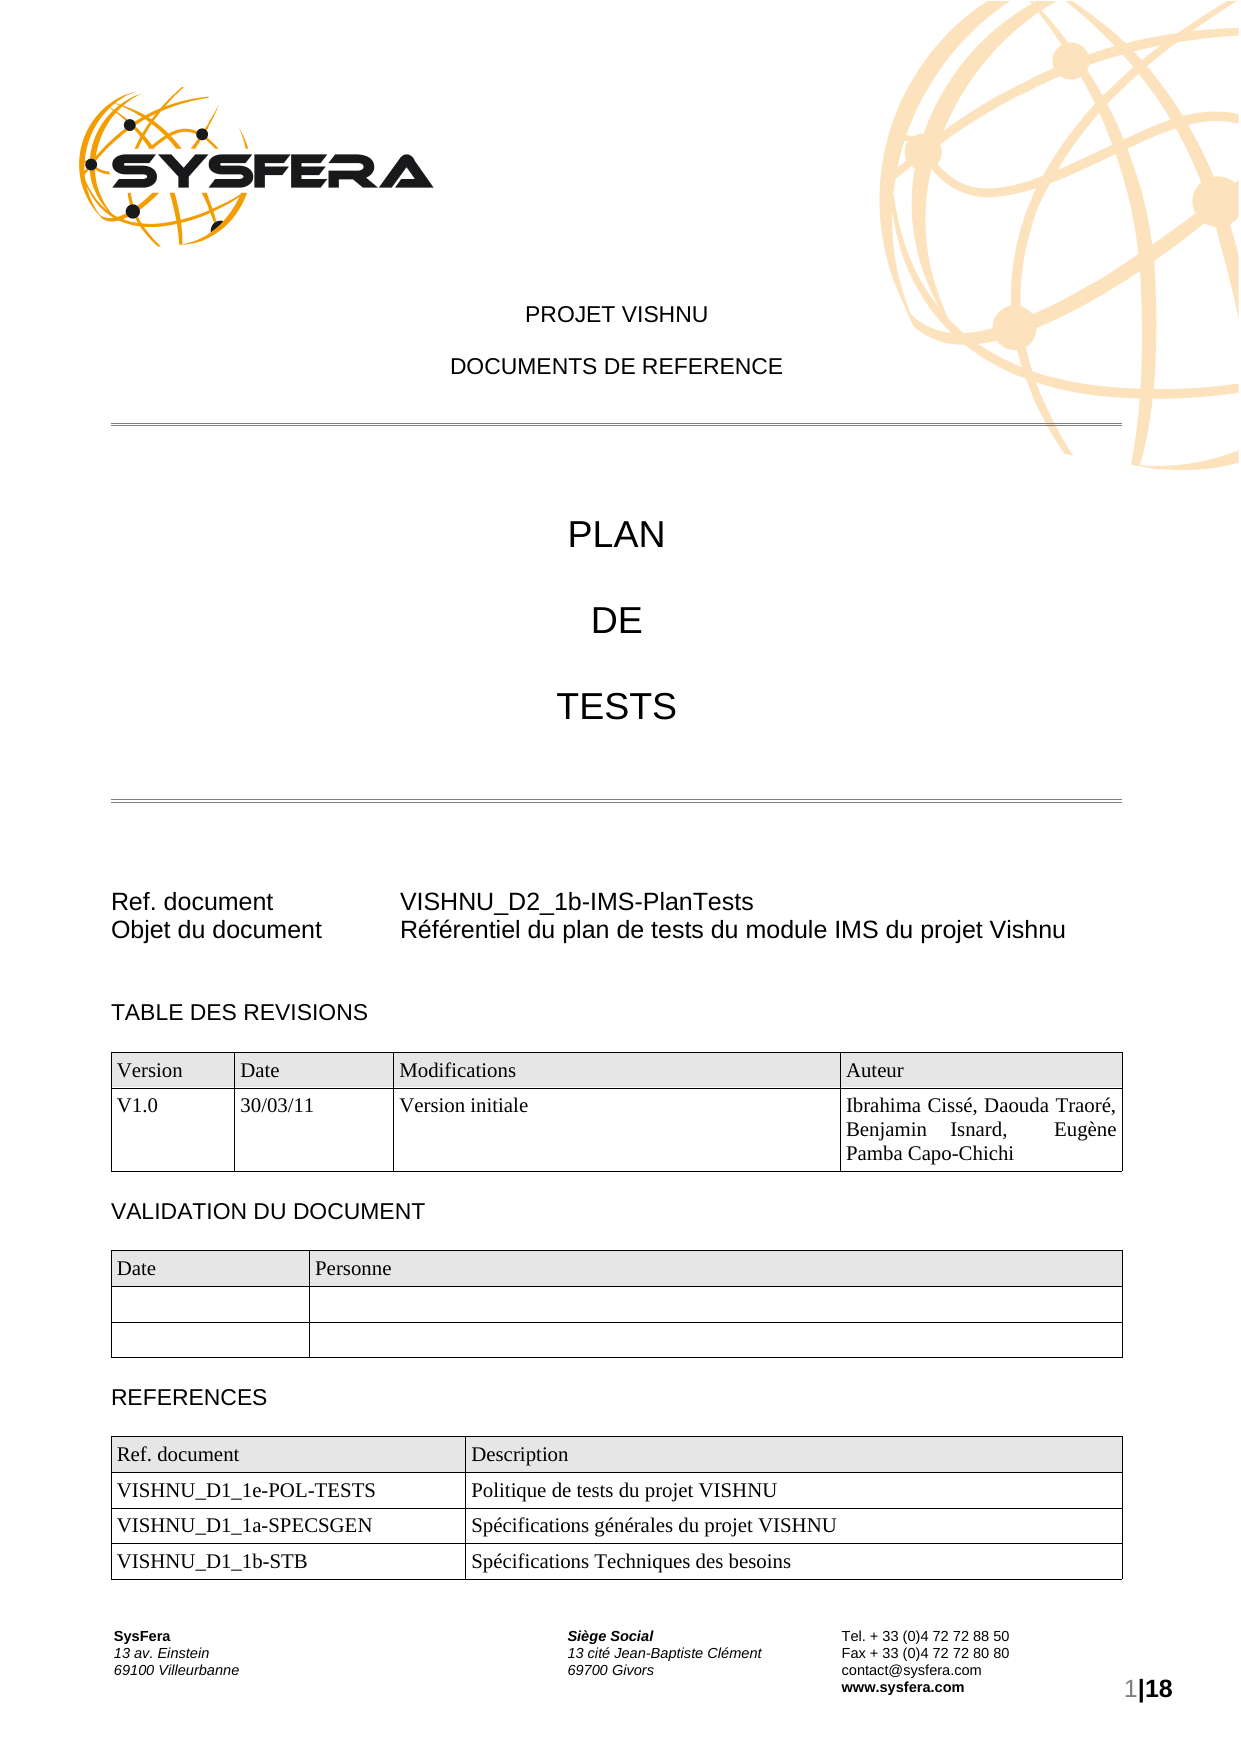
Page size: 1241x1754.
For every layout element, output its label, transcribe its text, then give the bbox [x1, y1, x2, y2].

table_cell VISHNU_D1_1b-STB [112, 1544, 465, 1579]
table_header Date [235, 1053, 393, 1087]
table_cell Ibrahima Cissé, Daouda Traoré, Benjamin Isnard, Eugène Pamba Capo-Chichi [841, 1089, 1122, 1171]
table_cell Version initiale [394, 1089, 840, 1171]
table_header Auteur [841, 1053, 1122, 1087]
table_cell [310, 1323, 1122, 1357]
table_header Description [466, 1437, 1122, 1472]
table_header Modifications [394, 1053, 840, 1087]
table_header VISHNU_D2_1b-IMS-PlanTests [400, 886, 1122, 915]
table_header Ref. document [112, 1437, 465, 1472]
text VALIDATION DU DOCUMENT [111, 1198, 1122, 1224]
table_cell [112, 1287, 309, 1322]
table_cell Politique de tests du projet VISHNU [466, 1473, 1122, 1508]
text PLAN [111, 512, 1122, 555]
text TABLE DES REVISIONS [111, 999, 1122, 1025]
table_header Personne [310, 1251, 1122, 1286]
table_cell Objet du document [111, 915, 400, 944]
table_header Version [112, 1053, 234, 1087]
table_cell [310, 1287, 1122, 1322]
table_cell Spécifications générales du projet VISHNU [466, 1509, 1122, 1543]
table_cell VISHNU_D1_1a-SPECSGEN [112, 1509, 465, 1543]
text TESTS [111, 684, 1122, 728]
picture [2, 1, 1239, 470]
table_header Date [112, 1251, 309, 1286]
table_header Ref. document [111, 886, 400, 915]
table_cell [111, 944, 400, 973]
table_cell V1.0 [112, 1089, 234, 1171]
table_cell 30/03/11 [235, 1089, 393, 1171]
table_cell Référentiel du plan de tests du module IMS du projet Vishnu [400, 915, 1122, 944]
table_cell [400, 944, 1122, 973]
text REFERENCES [111, 1384, 1122, 1410]
text DE [111, 555, 1122, 641]
table_cell VISHNU_D1_1e-POL-TESTS [112, 1473, 465, 1508]
table_cell Spécifications Techniques des besoins [466, 1544, 1122, 1579]
table_cell [112, 1323, 309, 1357]
